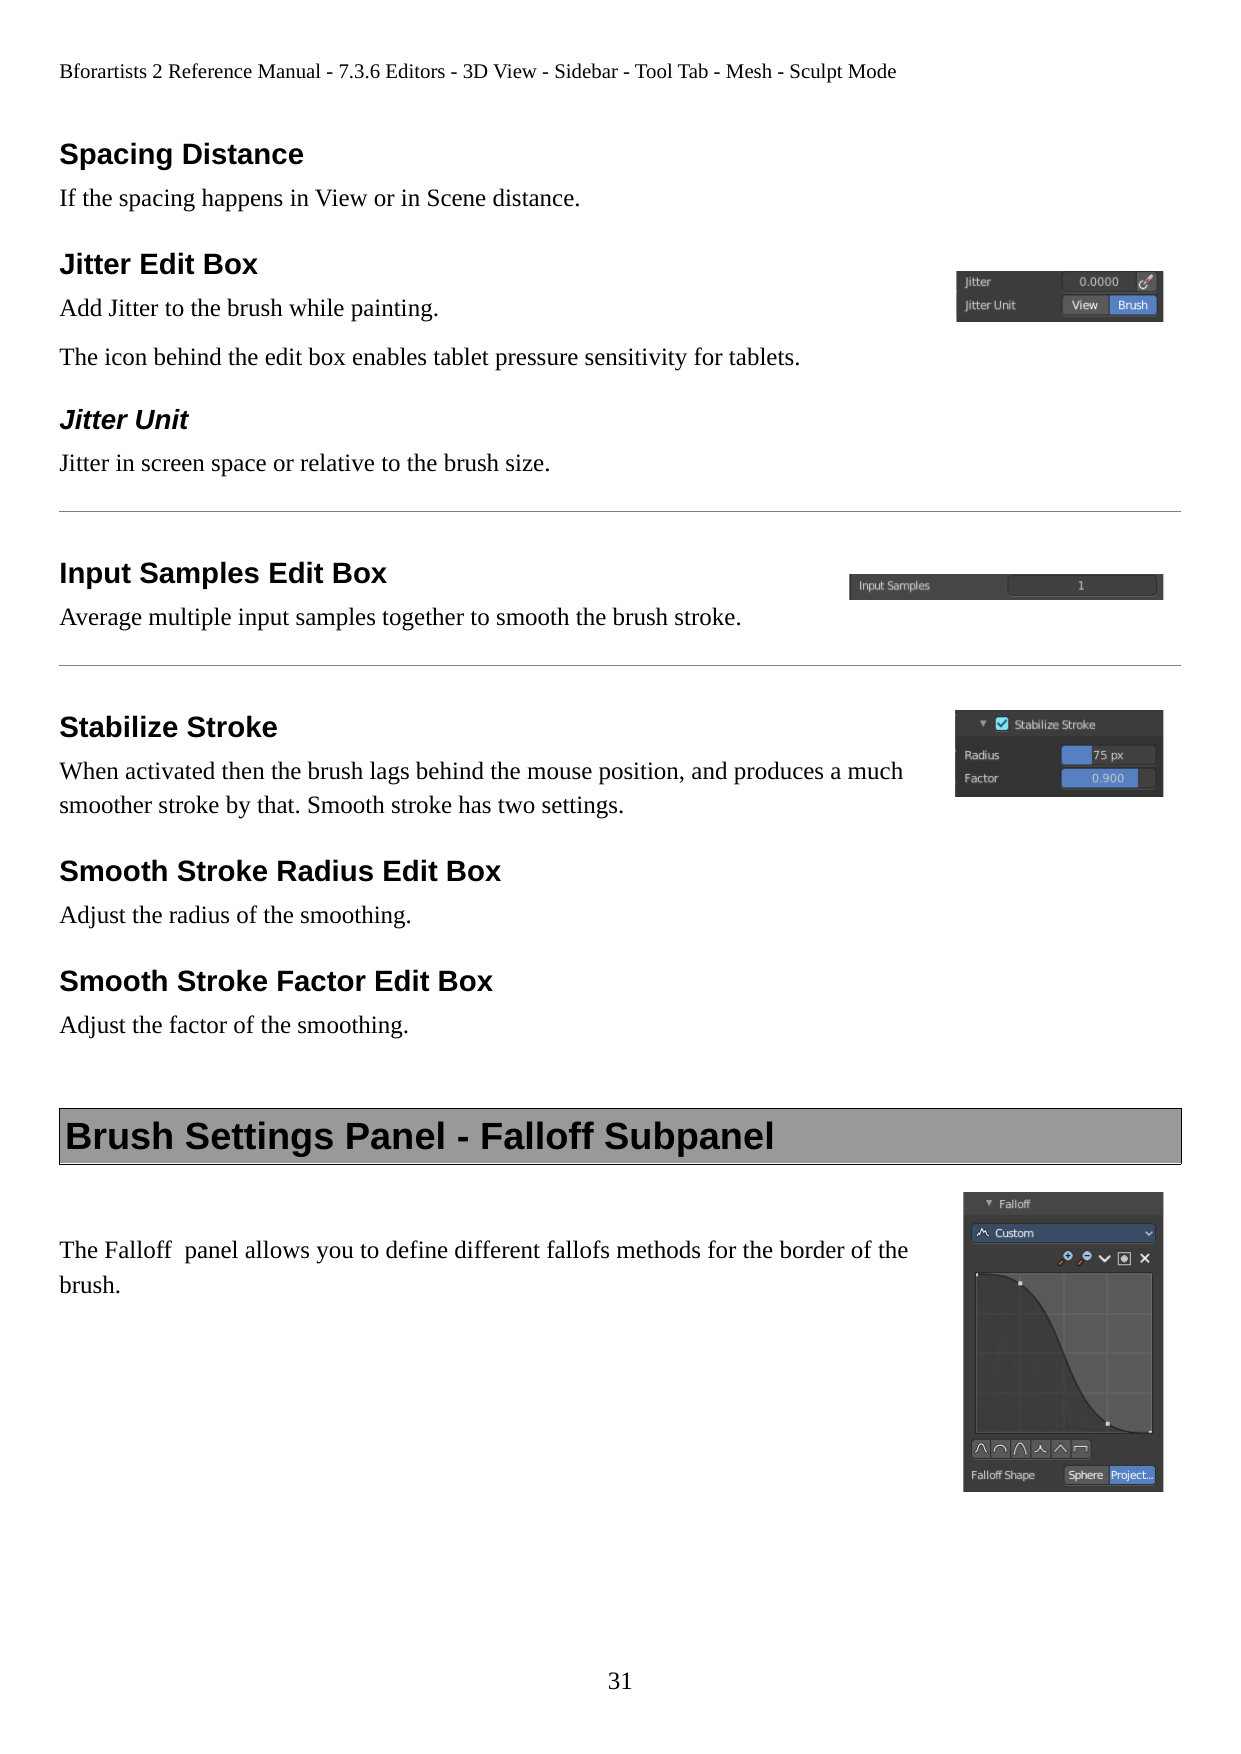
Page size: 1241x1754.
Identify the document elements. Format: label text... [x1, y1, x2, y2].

subtitle Jitter Unit [59, 403, 1181, 435]
subtitle Spacing Distance [59, 137, 1181, 170]
text Jitter in screen space or relative to the brush size. [59, 448, 1181, 477]
subtitle [1164, 710, 1181, 743]
text Add Jitter to the brush while painting. [59, 293, 956, 322]
text Average multiple input samples together to smooth the brush stroke. [59, 602, 1181, 631]
picture [849, 574, 1164, 600]
picture [956, 271, 1164, 322]
subtitle Stabilize Stroke [59, 710, 955, 743]
table_header Brush Settings Panel - Falloff Subpanel [60, 1109, 1181, 1163]
picture [955, 710, 1164, 797]
text The Falloff panel allows you to define different fallofs methods for the border of the brush. [59, 1236, 963, 1299]
subtitle Jitter Edit Box [59, 247, 1181, 280]
text Adjust the radius of the smoothing. [59, 900, 1181, 929]
subtitle Input Samples Edit Box [59, 556, 1181, 589]
subtitle Smooth Stroke Factor Edit Box [59, 964, 1181, 998]
text The icon behind the edit box enables tablet pressure sensitivity for tablets. [59, 342, 1181, 371]
subtitle Smooth Stroke Radius Edit Box [59, 854, 1181, 888]
text Adjust the factor of the smoothing. [59, 1010, 1181, 1039]
text If the spacing happens in View or in Scene distance. [59, 183, 1181, 212]
text When activated then the brush lags behind the mouse position, and produces a much smoother stroke by that. Smooth stroke has two settings. [59, 756, 1181, 819]
picture [963, 1192, 1164, 1492]
